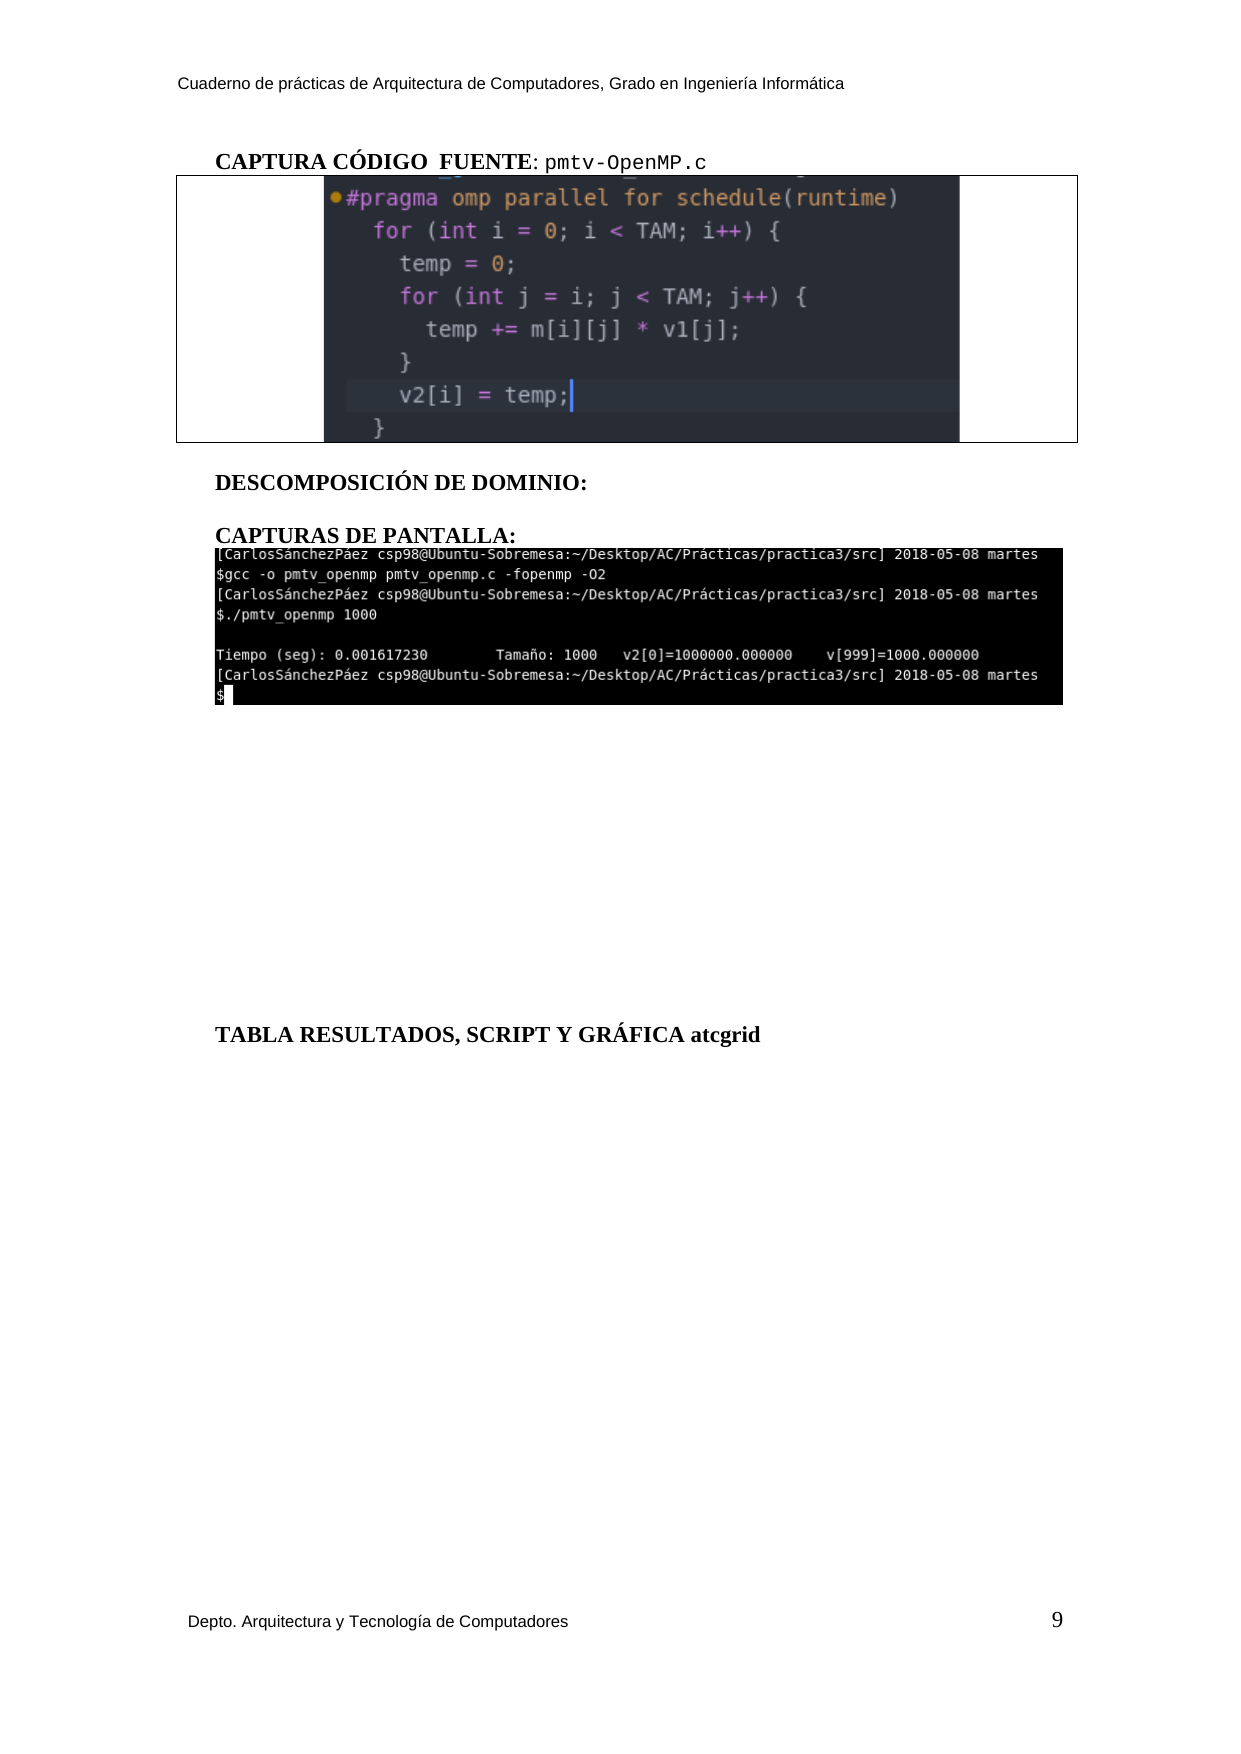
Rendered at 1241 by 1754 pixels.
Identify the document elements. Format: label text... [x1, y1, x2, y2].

picture [323, 176, 960, 442]
picture [214, 548, 1063, 705]
text TABLA RESULTADOS, SCRIPT Y GRÁFICA atcgrid [215, 1021, 1063, 1047]
table_header [960, 176, 1077, 442]
text DESCOMPOSICIÓN DE DOMINIO: [215, 469, 1063, 496]
text CAPTURAS DE PANTALLA: [215, 522, 1063, 548]
text CAPTURA CÓDIGO FUENTE: pmtv-OpenMP.c [215, 148, 1063, 175]
table_header [177, 176, 323, 442]
